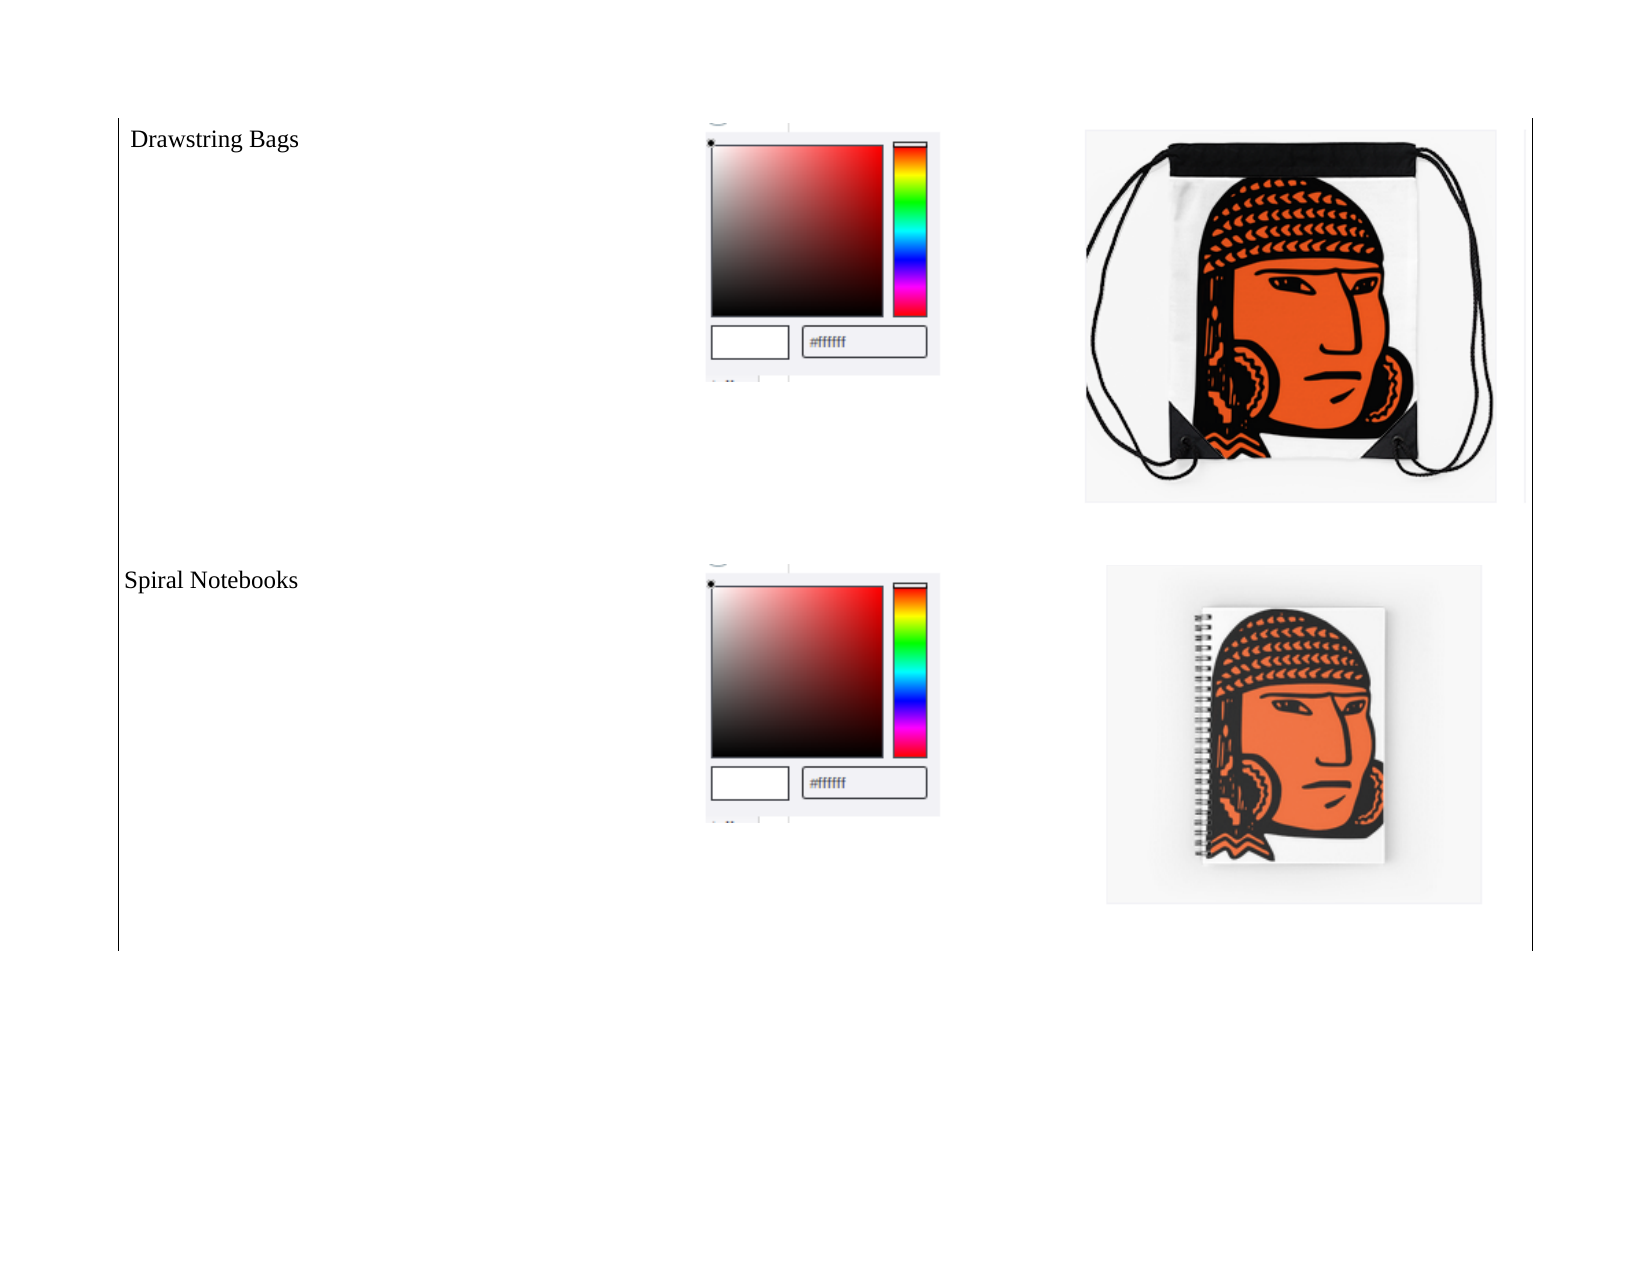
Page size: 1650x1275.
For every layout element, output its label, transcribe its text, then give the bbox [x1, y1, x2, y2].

picture [1066, 123, 1527, 525]
table_cell [1061, 118, 1532, 559]
picture [705, 123, 945, 382]
picture [1106, 565, 1487, 917]
table_cell [1061, 559, 1532, 951]
table_cell Drawstring Bags [119, 118, 589, 559]
picture [705, 564, 945, 823]
table_cell Spiral Notebooks [119, 559, 589, 951]
table_cell [589, 118, 1061, 559]
table_cell [589, 559, 1061, 951]
